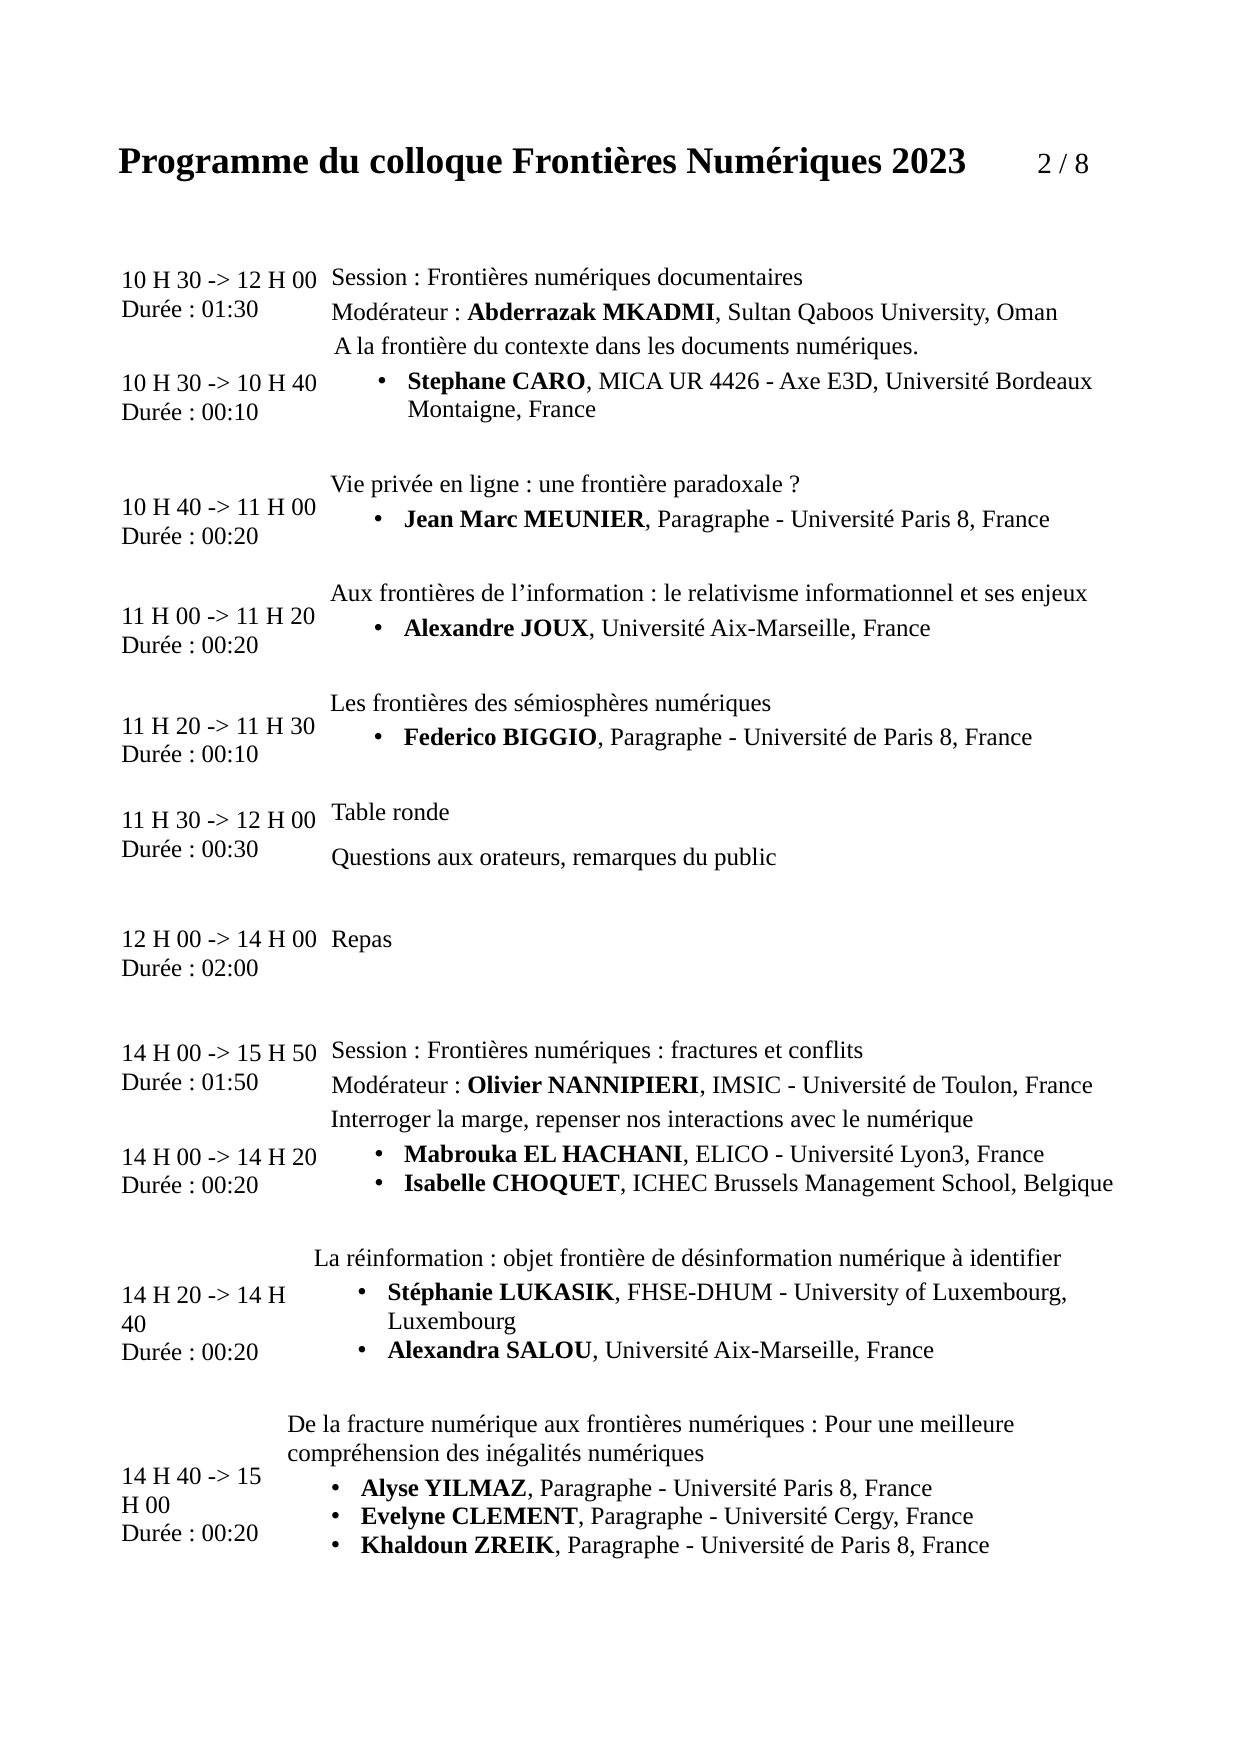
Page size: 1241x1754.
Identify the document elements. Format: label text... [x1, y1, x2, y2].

table_header 11 H 30 -> 12 H 00 Durée : 00:30 [118, 794, 328, 874]
table_cell Federico BIGGIO, Paragraphe - Université de Paris 8, France [327, 720, 1043, 783]
table_header 10 H 30 -> 12 H 00 Durée : 01:30 [118, 259, 328, 328]
table_cell Stephane CARO, MICA UR 4426 - Axe E3D, Université Bordeaux Montaigne, France [331, 363, 1123, 456]
table_header 11 H 00 -> 11 H 20 Durée : 00:20 [118, 576, 327, 685]
table_cell [328, 956, 411, 985]
table_cell Modérateur : Abderrazak MKADMI, Sultan Qaboos University, Oman [328, 294, 1077, 328]
table_cell Alyse YILMAZ, Paragraphe - Université Paris 8, France Evelyne CLEMENT, Paragraphe - Université Cergy, France Khaldoun ZREIK, Paragraphe - Université de Paris 8, France [284, 1470, 1122, 1591]
table_header Table ronde [328, 794, 788, 829]
table_header Aux frontières de l’information : le relativisme informationnel et ses enjeux [327, 576, 1098, 610]
table_cell Modérateur : Olivier NANNIPIERI, IMSIC - Université de Toulon, France [328, 1067, 1111, 1102]
table_header Vie privée en ligne : une frontière paradoxale ? [327, 466, 1062, 501]
table_header Session : Frontières numériques : fractures et conflits [328, 1033, 1111, 1067]
table_header 11 H 20 -> 11 H 30 Durée : 00:10 [118, 685, 327, 794]
table_header Session : Frontières numériques documentaires [328, 259, 1077, 294]
table_header De la fracture numérique aux frontières numériques : Pour une meilleure compréhension des inégalités numériques [284, 1406, 1122, 1470]
table_cell [327, 784, 1043, 794]
table_cell [327, 565, 1062, 576]
table_cell [328, 1229, 1122, 1240]
table_header Repas [328, 922, 411, 956]
table_header Les frontières des sémiosphères numériques [327, 685, 1043, 719]
table_cell [284, 1591, 1122, 1602]
table_header A la frontière du contexte dans les documents numériques. [331, 328, 1123, 363]
table_header La réinformation : objet frontière de désinformation numérique à identifier [311, 1240, 1122, 1274]
table_header 14 H 00 -> 15 H 50 Durée : 01:50 [118, 1033, 328, 1102]
table_header 14 H 20 -> 14 H 40 Durée : 00:20 [118, 1240, 311, 1406]
table_cell [327, 674, 1098, 685]
table_cell Stéphanie LUKASIK, FHSE-DHUM - University of Luxembourg, Luxembourg Alexandra SALOU, Université Aix-Marseille, France [311, 1274, 1122, 1396]
table_cell Jean Marc MEUNIER, Paragraphe - Université Paris 8, France [327, 501, 1062, 565]
table_cell [328, 829, 788, 839]
table_cell [311, 1396, 1122, 1406]
table_header 14 H 00 -> 14 H 20 Durée : 00:20 [118, 1102, 327, 1240]
table_header 14 H 40 -> 15 H 00 Durée : 00:20 [118, 1406, 284, 1602]
table_header Interroger la marge, repenser nos interactions avec le numérique [328, 1102, 1122, 1136]
table_cell Questions aux orateurs, remarques du public [328, 839, 788, 874]
table_cell Alexandre JOUX, Université Aix-Marseille, France [327, 610, 1098, 674]
table_cell Mabrouka EL HACHANI, ELICO - Université Lyon3, France Isabelle CHOQUET, ICHEC Brussels Management School, Belgique [328, 1136, 1122, 1229]
table_header 10 H 40 -> 11 H 00 Durée : 00:20 [118, 466, 327, 576]
table_header 12 H 00 -> 14 H 00 Durée : 02:00 [118, 922, 328, 985]
table_cell [331, 456, 1123, 466]
table_header 10 H 30 -> 10 H 40 Durée : 00:10 [118, 328, 331, 466]
